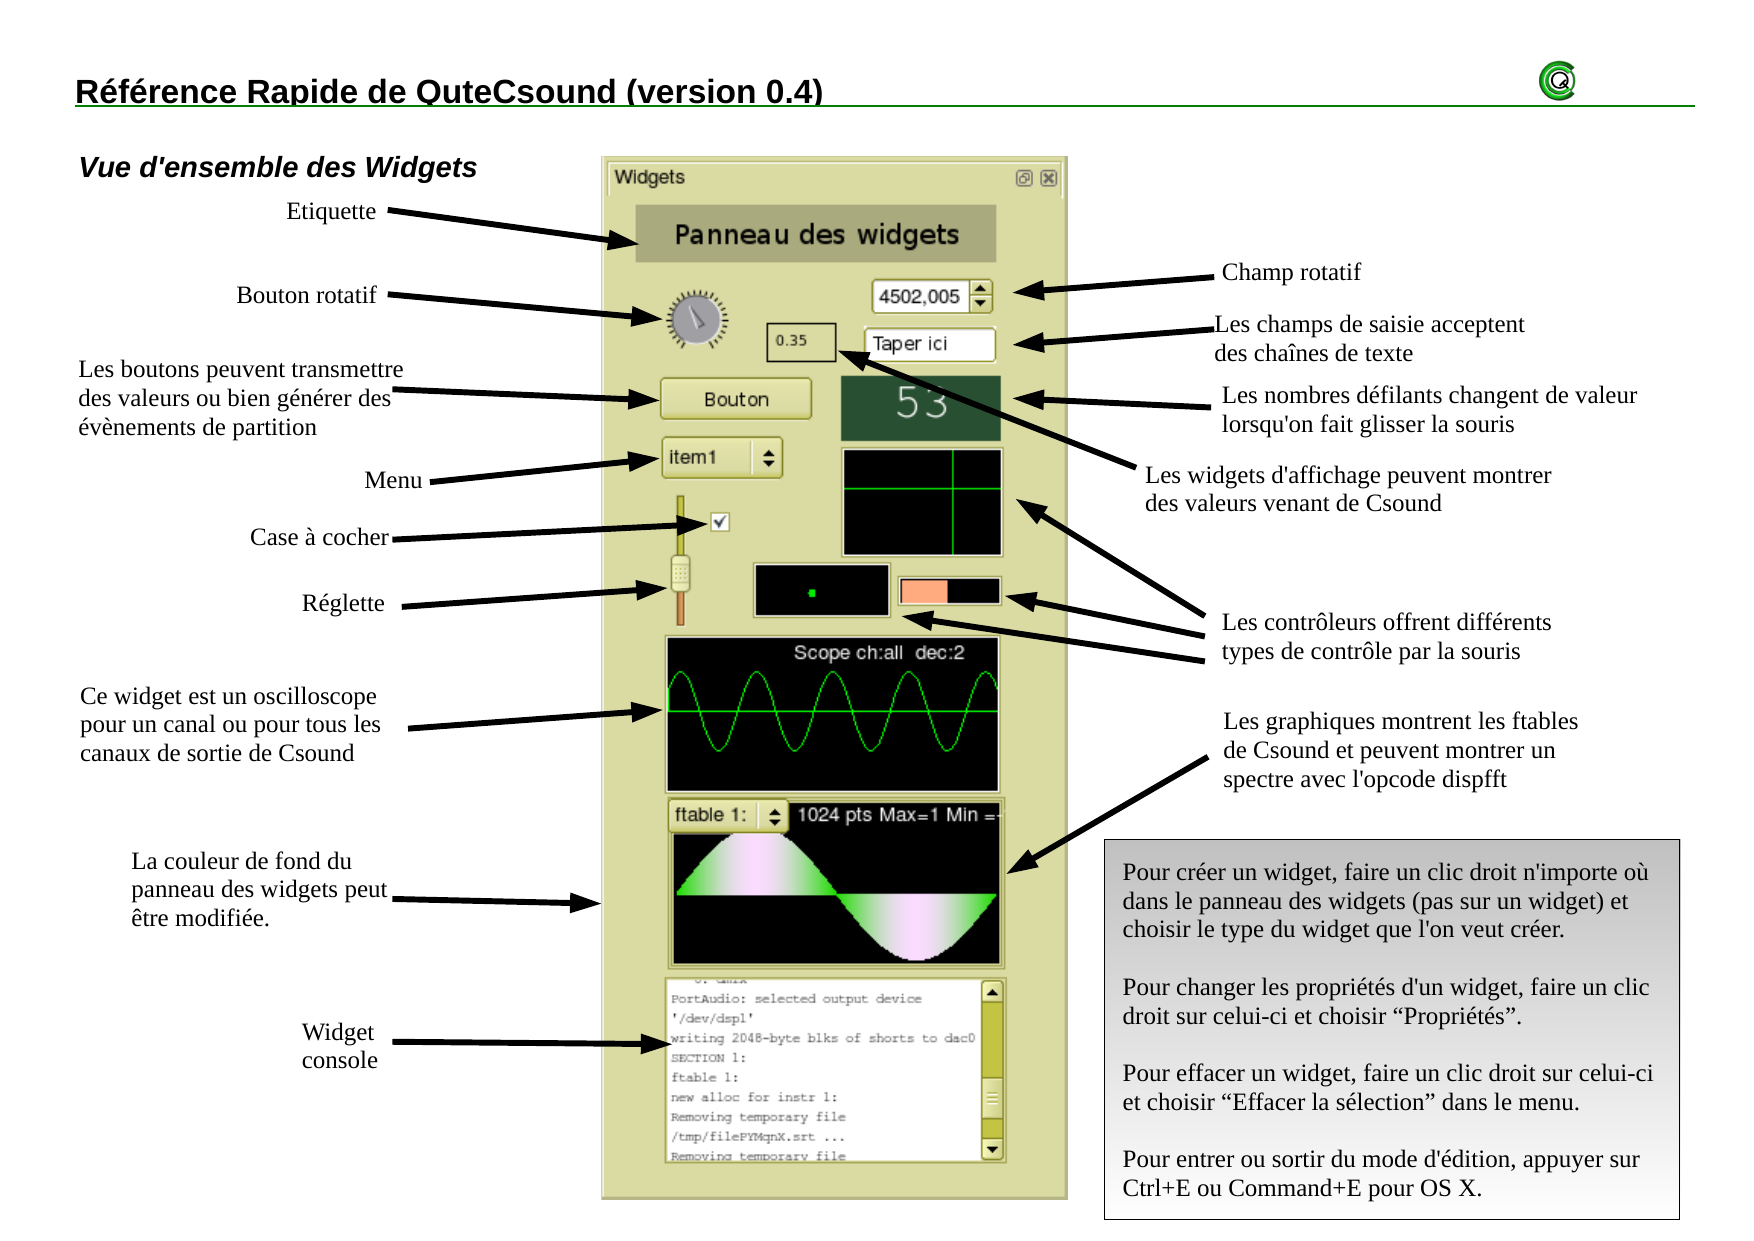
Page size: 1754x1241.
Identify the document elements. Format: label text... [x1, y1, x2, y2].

picture [601, 156, 1068, 1200]
picture [1534, 57, 1582, 104]
subtitle Vue d'ensemble des Widgets [78, 150, 865, 183]
